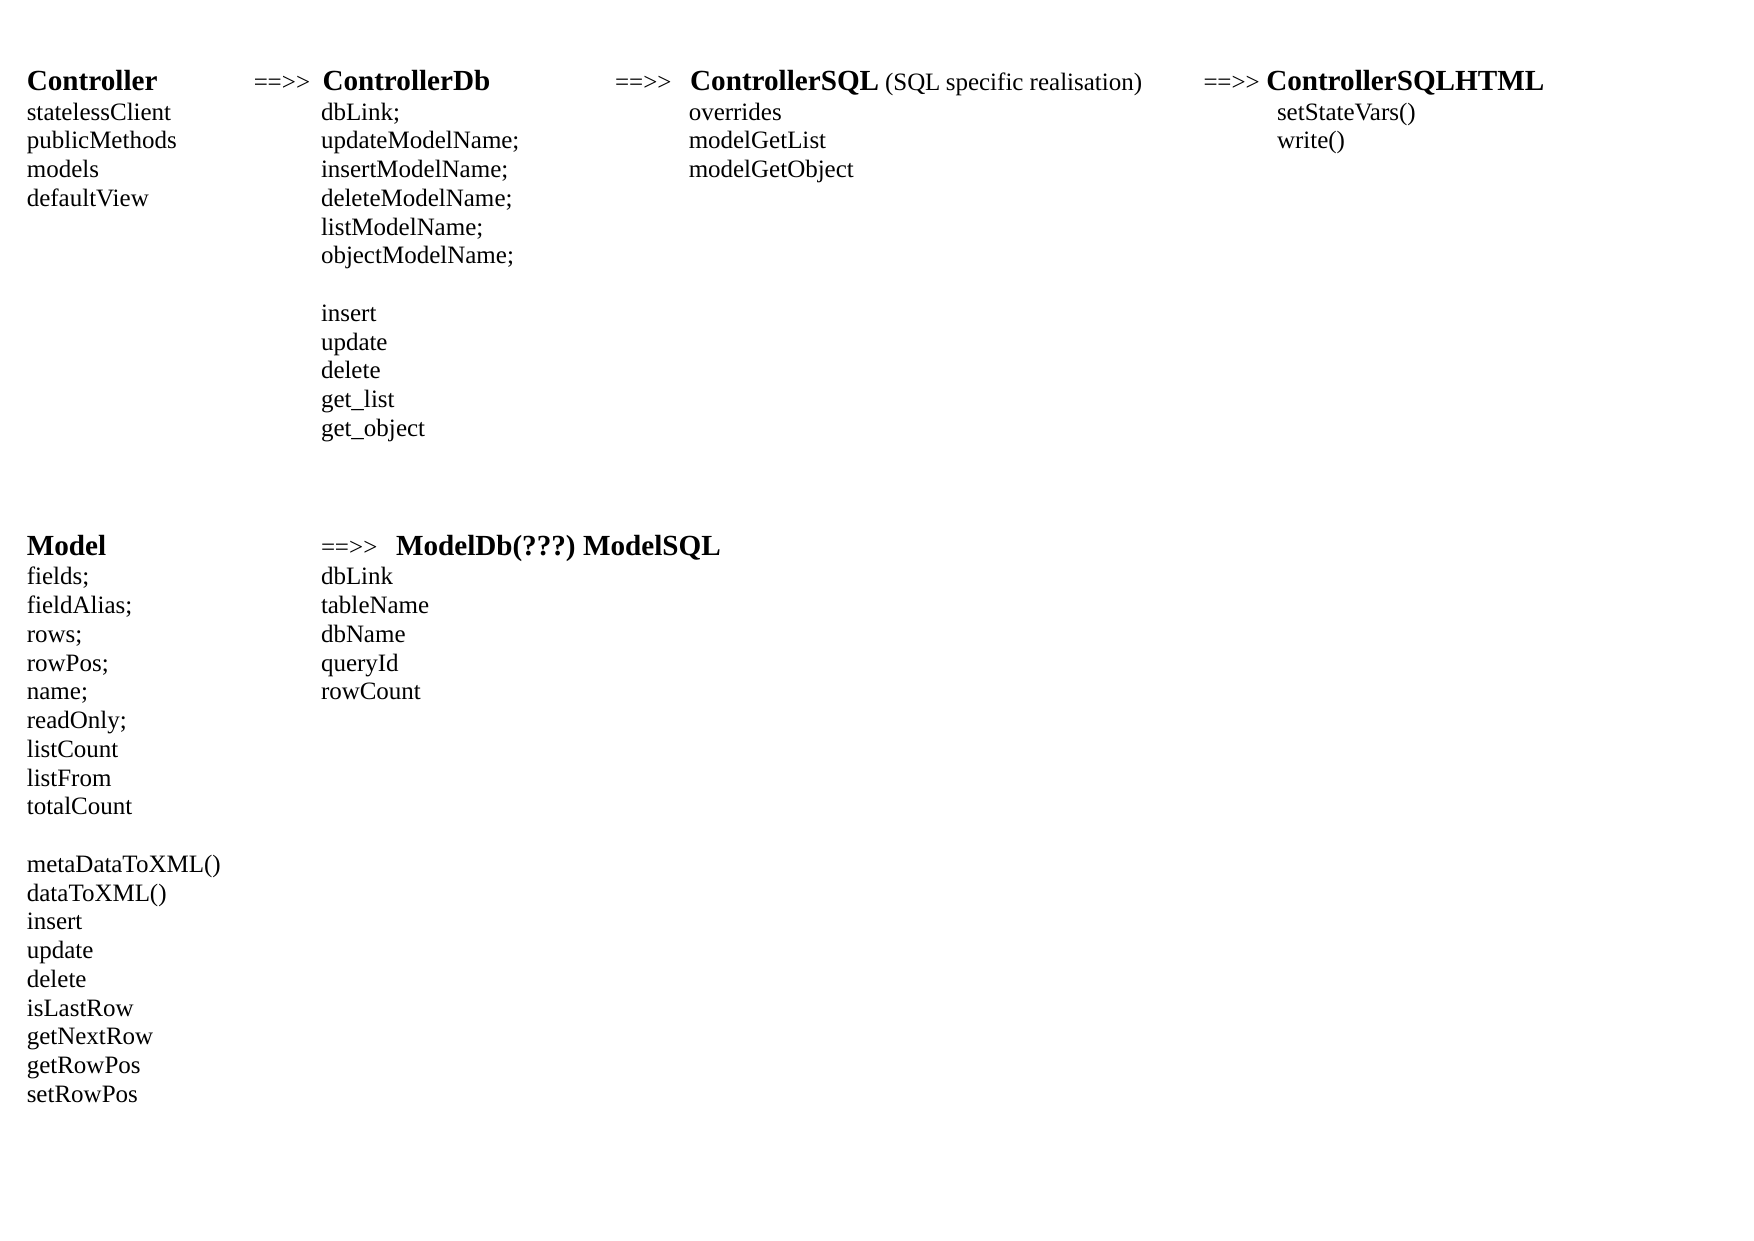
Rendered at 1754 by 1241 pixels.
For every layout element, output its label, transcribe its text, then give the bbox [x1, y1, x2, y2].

text listModelName; [27, 212, 1726, 240]
text rowPos; queryId [27, 648, 1726, 676]
text readOnly; [27, 705, 1726, 734]
text dataToXML() [27, 878, 1726, 906]
text statelessClient dbLink; overrides setStateVars() [27, 97, 1726, 125]
text defaultView deleteModelName; [27, 183, 1726, 212]
text setRowPos [27, 1079, 1726, 1108]
text fields; dbLink [27, 561, 1726, 590]
text delete [27, 355, 1726, 384]
text update [27, 327, 1726, 355]
text listFrom [27, 763, 1726, 791]
text totalCount [27, 791, 1726, 820]
text insert [27, 298, 1726, 327]
text Model ==>> ModelDb(???) ModelSQL [27, 528, 1726, 561]
text metaDataToXML() [27, 849, 1726, 878]
text models insertModelName; modelGetObject [27, 154, 1726, 183]
text listCount [27, 734, 1726, 763]
text objectModelName; [27, 240, 1726, 269]
text get_list [27, 384, 1726, 413]
text name; rowCount [27, 676, 1726, 705]
text update [27, 935, 1726, 964]
text fieldAlias; tableName [27, 590, 1726, 619]
text rows; dbName [27, 619, 1726, 648]
text delete [27, 964, 1726, 993]
text isLastRow [27, 993, 1726, 1021]
text publicMethods updateModelName; modelGetList write() [27, 125, 1726, 154]
text Controller ==>> ControllerDb ==>> ControllerSQL (SQL specific realisation) ==>> ControllerSQLHTML [27, 63, 1726, 97]
text insert [27, 906, 1726, 935]
text getRowPos [27, 1050, 1726, 1079]
text getNextRow [27, 1021, 1726, 1050]
text get_object [27, 413, 1726, 442]
